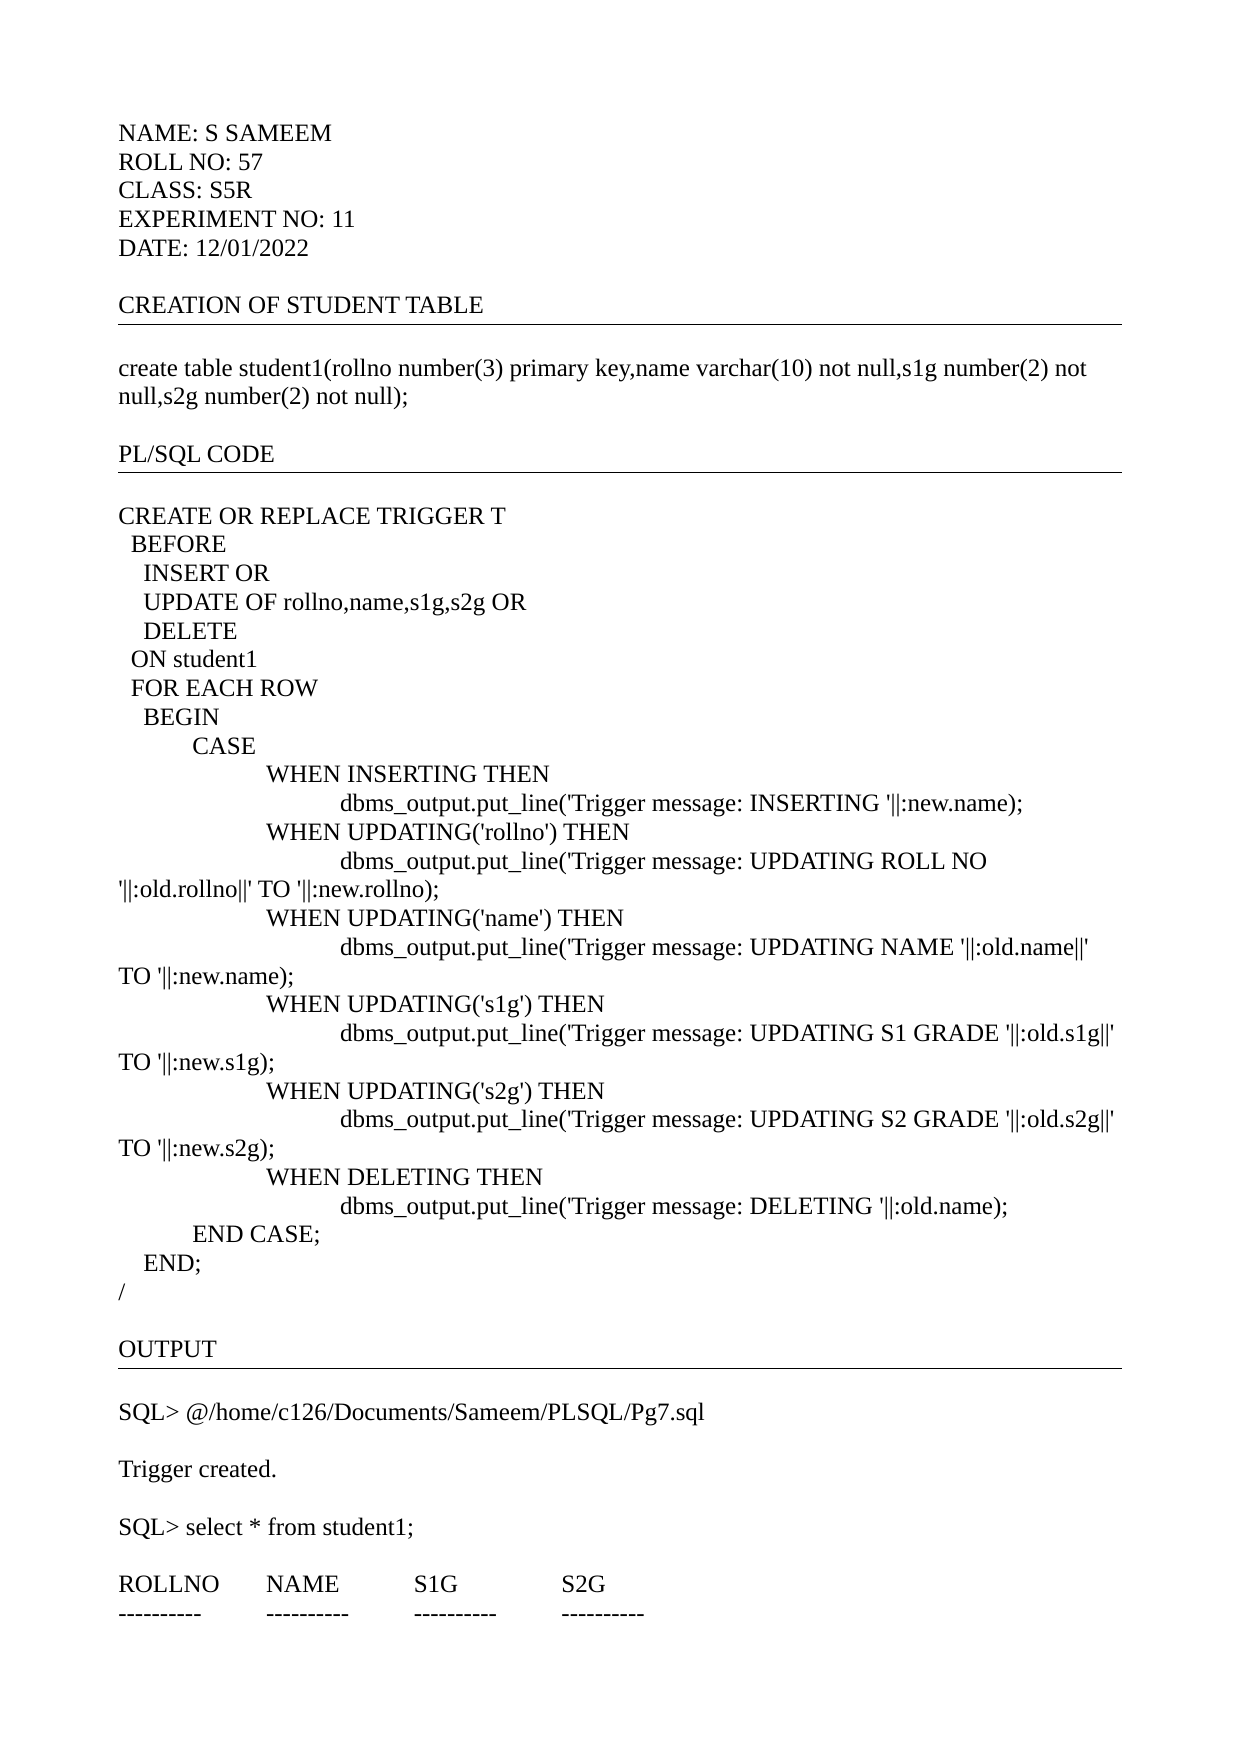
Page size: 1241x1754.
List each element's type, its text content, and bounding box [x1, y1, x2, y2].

text CREATION OF STUDENT TABLE [118, 291, 1122, 324]
text WHEN UPDATING('s1g') THEN [118, 989, 1122, 1018]
text ---------- ---------- ---------- ---------- [118, 1598, 1122, 1627]
text END; [118, 1248, 1122, 1277]
text ROLLNO NAME S1G S2G [118, 1569, 1122, 1598]
text NAME: S SAMEEM [118, 118, 1122, 147]
text CASE [118, 731, 1122, 759]
text BEGIN [118, 702, 1122, 731]
text WHEN UPDATING('name') THEN [118, 903, 1122, 932]
text INSERT OR [118, 558, 1122, 587]
text dbms_output.put_line('Trigger message: UPDATING ROLL NO '||:old.rollno||' TO '||:new.rollno); [118, 846, 1122, 903]
text OUTPUT [118, 1334, 1122, 1368]
text END CASE; [118, 1219, 1122, 1248]
text DELETE [118, 616, 1122, 644]
text dbms_output.put_line('Trigger message: INSERTING '||:new.name); [118, 788, 1122, 817]
text UPDATE OF rollno,name,s1g,s2g OR [118, 587, 1122, 616]
text PL/SQL CODE [118, 439, 1122, 472]
text ROLL NO: 57 [118, 147, 1122, 176]
text dbms_output.put_line('Trigger message: UPDATING S1 GRADE '||:old.s1g||' TO '||:new.s1g); [118, 1018, 1122, 1076]
text WHEN UPDATING('s2g') THEN [118, 1076, 1122, 1104]
text FOR EACH ROW [118, 673, 1122, 702]
text BEFORE [118, 529, 1122, 558]
text CLASS: S5R [118, 176, 1122, 204]
text SQL> @/home/c126/Documents/Sameem/PLSQL/Pg7.sql [118, 1397, 1122, 1425]
text EXPERIMENT NO: 11 [118, 204, 1122, 233]
text CREATE OR REPLACE TRIGGER T [118, 501, 1122, 529]
text WHEN DELETING THEN [118, 1162, 1122, 1191]
text create table student1(rollno number(3) primary key,name varchar(10) not null,s1g number(2) not null,s2g number(2) not null); [118, 353, 1122, 410]
text ON student1 [118, 644, 1122, 673]
text WHEN INSERTING THEN [118, 759, 1122, 788]
text dbms_output.put_line('Trigger message: UPDATING NAME '||:old.name||' TO '||:new.name); [118, 932, 1122, 989]
text DATE: 12/01/2022 [118, 233, 1122, 262]
text dbms_output.put_line('Trigger message: UPDATING S2 GRADE '||:old.s2g||' TO '||:new.s2g); [118, 1104, 1122, 1162]
text / [118, 1277, 1122, 1306]
text SQL> select * from student1; [118, 1512, 1122, 1540]
text dbms_output.put_line('Trigger message: DELETING '||:old.name); [118, 1191, 1122, 1219]
text Trigger created. [118, 1454, 1122, 1483]
text WHEN UPDATING('rollno') THEN [118, 817, 1122, 846]
